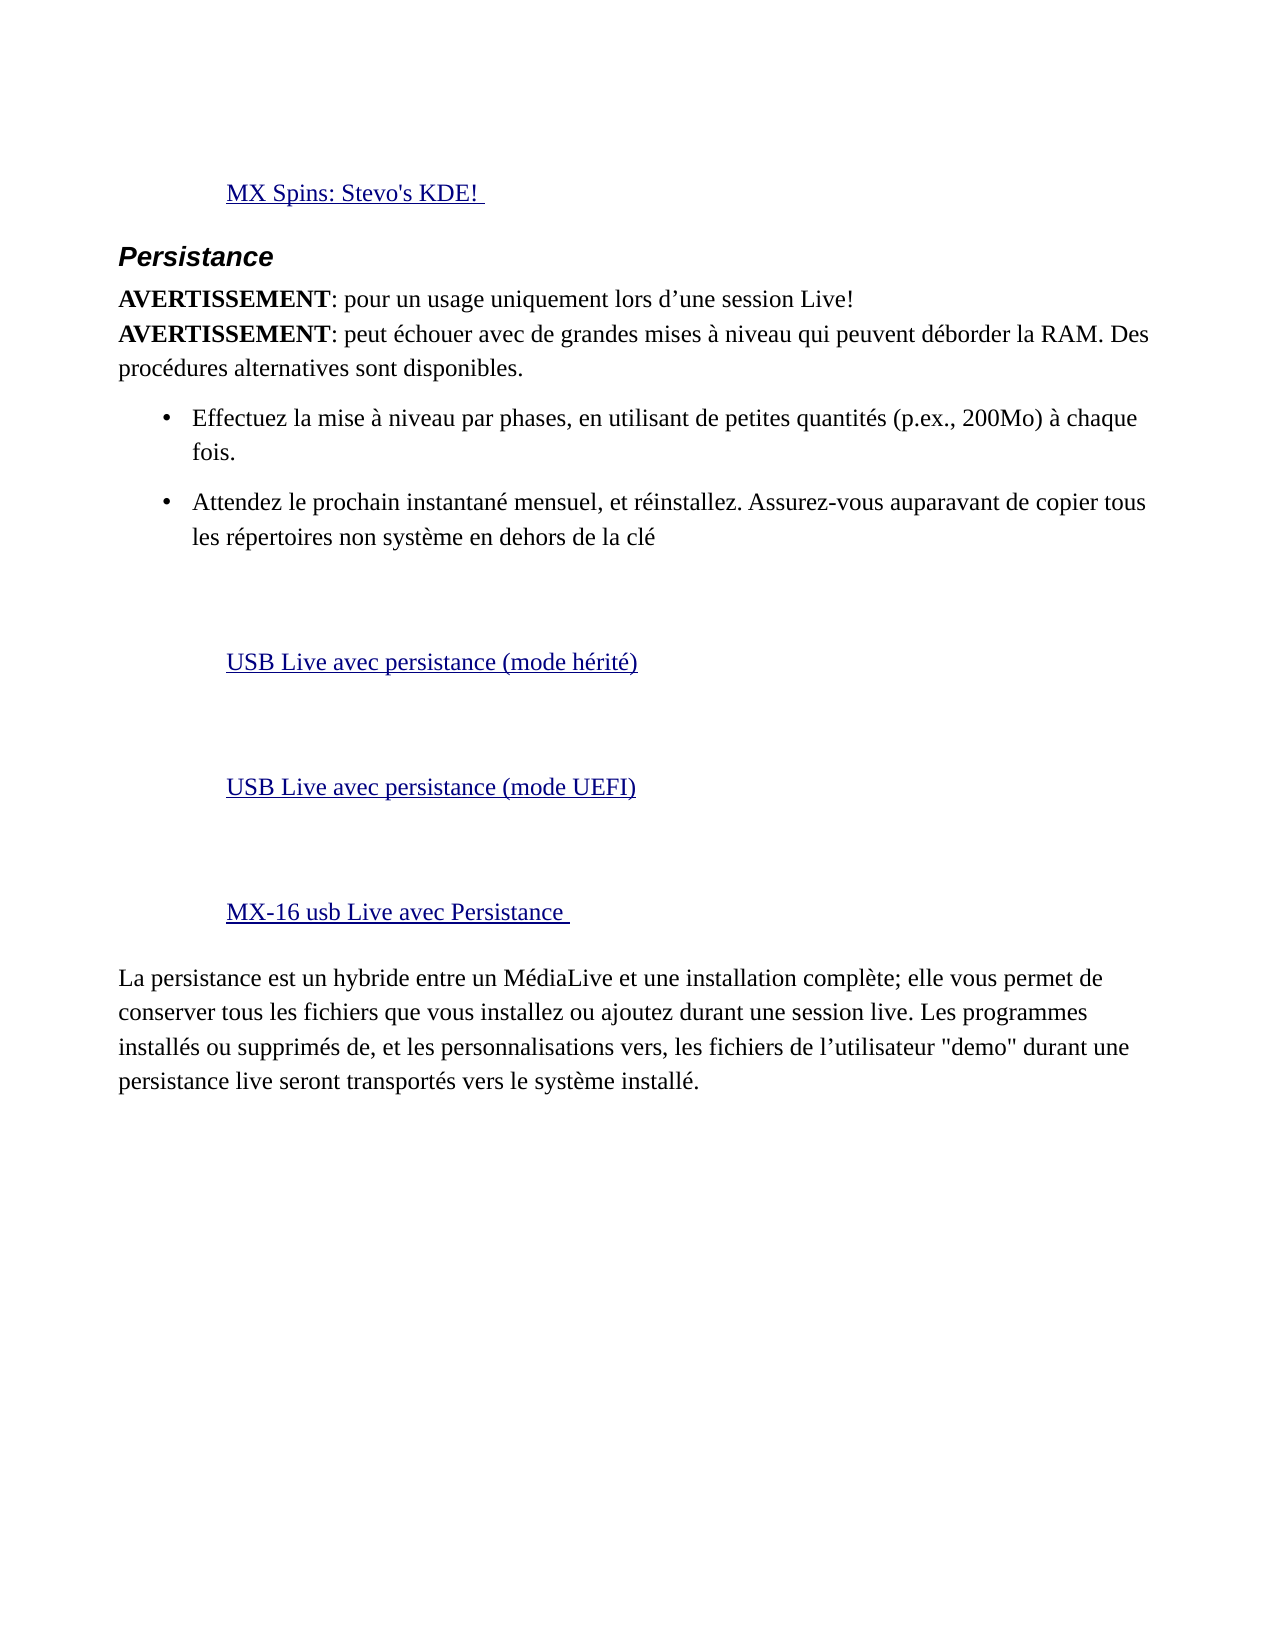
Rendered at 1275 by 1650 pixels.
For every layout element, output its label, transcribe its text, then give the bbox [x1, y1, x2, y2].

text AVERTISSEMENT: pour un usage uniquement lors d’une session Live! [118, 284, 1157, 313]
text MX Spins: Stevo's KDE! [118, 118, 1157, 206]
text AVERTISSEMENT: peut échouer avec de grandes mises à niveau qui peuvent déborder la RAM. Des procédures alternatives sont disponibles. [118, 319, 1157, 382]
subtitle Persistance [118, 240, 1157, 272]
list Effectuez la mise à niveau par phases, en utilisant de petites quantités (p.ex., 200Mo) à chaque fois. [162, 403, 1157, 466]
text USB Live avec persistance (mode UEFI) [118, 713, 1157, 801]
text MX-16 usb Live avec Persistance [118, 838, 1157, 926]
list Attendez le prochain instantané mensuel, et réinstallez. Assurez-vous auparavant de copier tous les répertoires non système en dehors de la clé [162, 487, 1157, 550]
text La persistance est un hybride entre un MédiaLive et une installation complète; elle vous permet de conserver tous les fichiers que vous installez ou ajoutez durant une session live. Les programmes installés ou supprimés de, et les personnalisations vers, les fichiers de l’utilisateur "demo" durant une persistance live seront transportés vers le système installé. [118, 963, 1157, 1095]
text USB Live avec persistance (mode hérité) [118, 587, 1157, 676]
